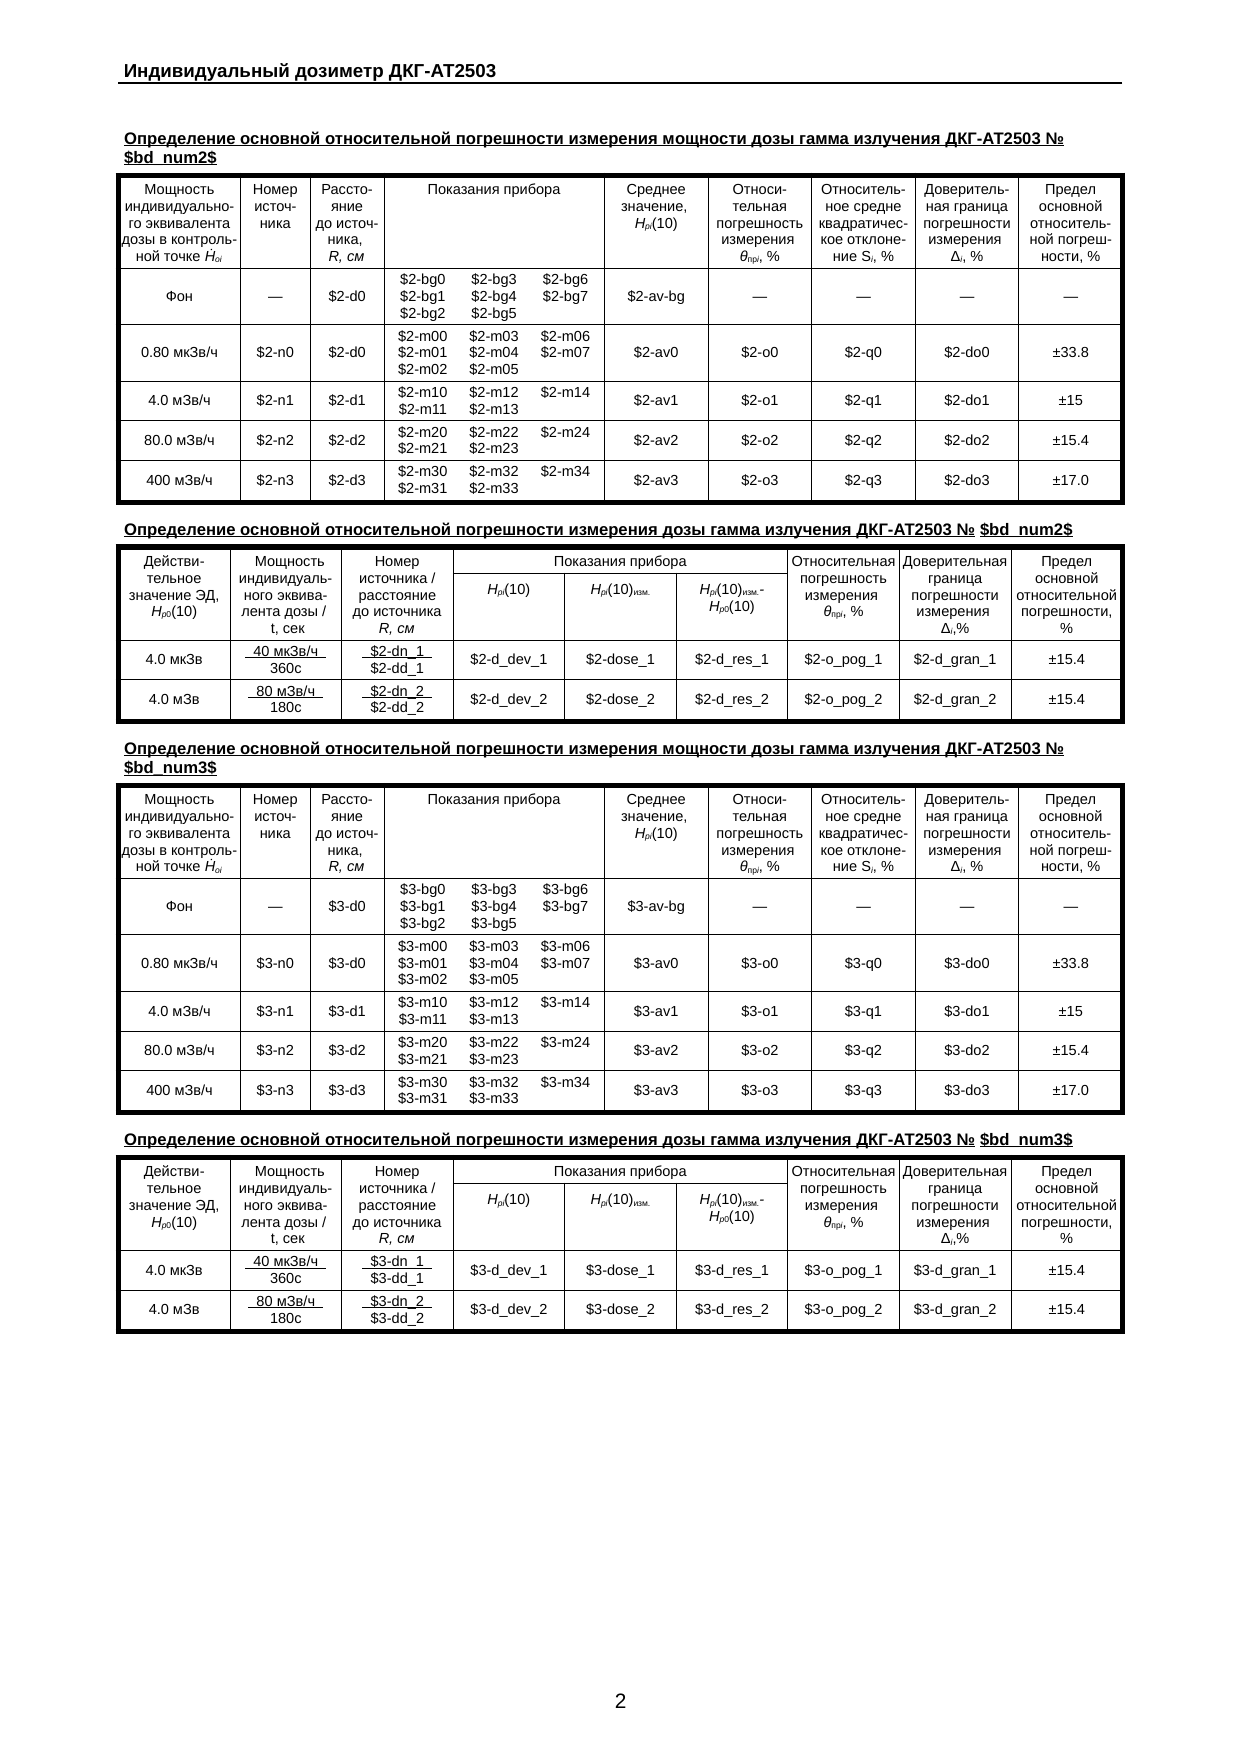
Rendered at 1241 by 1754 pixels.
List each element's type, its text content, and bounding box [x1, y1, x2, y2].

table_cell $3-o1 [709, 992, 811, 1031]
table_cell Среднее значение, Hpi(10) [605, 788, 708, 878]
table_cell $2-av2 [605, 421, 708, 460]
table_cell 80.0 мЗв/ч [121, 1032, 240, 1070]
table_cell 400 мЗв/ч [121, 1071, 240, 1110]
table_cell $2-do2 [916, 421, 1018, 460]
table_cell $3-av3 [605, 1071, 708, 1110]
table_cell 80.0 мЗв/ч [121, 421, 240, 460]
table_cell Относи-тельная погрешность измерения θпрi, % [709, 788, 811, 878]
table_cell — [916, 269, 1018, 324]
table_cell Среднее значение, Hpi(10) [605, 178, 708, 268]
table_header Определение основной относительной погрешности измерения дозы гамма излучения ДКГ-АТ2503 № $bd_num2$ [118, 505, 1122, 544]
table_cell $3-d3 [311, 1071, 384, 1110]
table_cell $3-n3 [241, 1071, 310, 1110]
table_cell 80 мЗв/ч 180c [231, 1291, 341, 1329]
table_cell $3-d_dev_1 [454, 1251, 564, 1289]
table_cell $2-do1 [916, 382, 1018, 420]
table_cell $3-d_res_2 [677, 1291, 787, 1329]
table_cell — [1019, 879, 1120, 934]
table_cell — [709, 269, 811, 324]
table_cell Доверительная граница погрешности измерения Δi,% [900, 1160, 1011, 1250]
table_cell Мощность индивидуаль-ного эквива-лента дозы / t, сек [231, 1160, 341, 1250]
table_cell $3-n1 [241, 992, 310, 1031]
table_cell $2-d_gran_1 [900, 641, 1011, 679]
table_cell $2-n1 [241, 382, 310, 420]
table_cell ±33.8 [1019, 935, 1120, 991]
table_cell $3-do1 [916, 992, 1018, 1031]
table_cell $2-av3 [605, 461, 708, 499]
table_cell ±15 [1019, 992, 1120, 1031]
table_cell Hpi(10)изм.-Hp0(10) [677, 1184, 787, 1250]
table_cell $2-q2 [812, 421, 915, 460]
table_cell ±15.4 [1019, 1032, 1120, 1070]
table_cell $3-dose_1 [565, 1251, 676, 1289]
table_cell $2-d_res_1 [677, 641, 787, 679]
table_cell $2-d_dev_2 [454, 680, 564, 719]
table_cell — [1019, 269, 1120, 324]
table_cell $3-o_pog_2 [788, 1291, 899, 1329]
table_cell 80 мЗв/ч 180c [231, 680, 341, 719]
table_cell $2-m20 $2-m21 $2-m22 $2-m23 $2-m24 [385, 421, 604, 460]
table_cell $3-q0 [812, 935, 915, 991]
table_cell — [812, 269, 915, 324]
table_cell ±15.4 [1012, 1291, 1120, 1329]
table_cell $3-m30 $3-m31 $3-m32 $3-m33 $3-m34 [385, 1071, 604, 1110]
table_cell 40 мкЗв/ч 360c [231, 1251, 341, 1289]
table_cell 4.0 мЗв/ч [121, 992, 240, 1031]
table_cell Относительная погрешность измерения θпрi, % [788, 550, 899, 639]
table_cell — [812, 879, 915, 934]
table_cell Показания прибора [385, 788, 604, 878]
table_cell Hpi(10) [454, 1184, 564, 1250]
table_cell $3-o2 [709, 1032, 811, 1070]
table_cell ±15 [1019, 382, 1120, 420]
table_cell Мощность индивидуально-го эквивалента дозы в контроль-ной точке Ḣoi [121, 788, 240, 878]
table_cell $3-m20 $3-m21 $3-m22 $3-m23 $3-m24 [385, 1032, 604, 1070]
table_cell $2-d0 [311, 325, 384, 381]
table_cell $3-do0 [916, 935, 1018, 991]
table_cell $3-n0 [241, 935, 310, 991]
table_cell $2-n2 [241, 421, 310, 460]
table_cell — [241, 879, 310, 934]
table_cell $2-av-bg [605, 269, 708, 324]
table_header Определение основной относительной погрешности измерения мощности дозы гамма излучения ДКГ-АТ2503 № $bd_num2$ [118, 114, 1122, 172]
table_cell $2-d1 [311, 382, 384, 420]
table_cell $3-av0 [605, 935, 708, 991]
table_cell $3-m10 $3-m11 $3-m12 $3-m13 $3-m14 [385, 992, 604, 1031]
table_cell ±33.8 [1019, 325, 1120, 381]
table_cell Доверитель-ная граница погрешности измерения Δi, % [916, 178, 1018, 268]
table_cell $2-o_pog_2 [788, 680, 899, 719]
table_cell Предел основной относитель-ной погреш-ности, % [1019, 178, 1120, 268]
table_cell 40 мкЗв/ч 360c [231, 641, 341, 679]
table_cell Номер источника / расстояние до источника R, см [342, 550, 453, 639]
table_cell $2-q1 [812, 382, 915, 420]
table_cell $3-d_gran_2 [900, 1291, 1011, 1329]
table_cell $3-o3 [709, 1071, 811, 1110]
table_cell $3-d_res_1 [677, 1251, 787, 1289]
table_cell $3-q3 [812, 1071, 915, 1110]
table_cell $3-m00 $3-m01 $3-m02 $3-m03 $3-m04 $3-m05 $3-m06 $3-m07 [385, 935, 604, 991]
table_cell Фон [121, 269, 240, 324]
table_cell Hpi(10)изм. [565, 574, 676, 639]
table_cell $3-bg0 $3-bg1 $3-bg2 $3-bg3 $3-bg4 $3-bg5 $3-bg6 $3-bg7 [385, 879, 604, 934]
table_cell $3-d0 [311, 879, 384, 934]
table_cell $2-m30 $2-m31 $2-m32 $2-m33 $2-m34 [385, 461, 604, 499]
table_cell $2-o3 [709, 461, 811, 499]
table_cell ±15.4 [1019, 421, 1120, 460]
table_cell 0.80 мкЗв/ч [121, 325, 240, 381]
table_cell 4.0 мкЗв [121, 1251, 230, 1289]
table_cell Рассто-яние до источ-ника, R, см [311, 178, 384, 268]
table_cell ±17.0 [1019, 461, 1120, 499]
table_cell $2-n3 [241, 461, 310, 499]
table_cell Hpi(10)изм. [565, 1184, 676, 1250]
table_cell 4.0 мЗв/ч [121, 382, 240, 420]
table_cell $2-d2 [311, 421, 384, 460]
table_cell $2-dose_1 [565, 641, 676, 679]
table_cell $2-d_gran_2 [900, 680, 1011, 719]
table_cell $2-bg0 $2-bg1 $2-bg2 $2-bg3 $2-bg4 $2-bg5 $2-bg6 $2-bg7 [385, 269, 604, 324]
table_cell ±15.4 [1012, 641, 1120, 679]
table_cell $2-n0 [241, 325, 310, 381]
table_cell $2-o0 [709, 325, 811, 381]
table_cell Фон [121, 879, 240, 934]
table_cell Предел основной относитель-ной погреш-ности, % [1019, 788, 1120, 878]
table_header Определение основной относительной погрешности измерения дозы гамма излучения ДКГ-АТ2503 № $bd_num3$ [118, 1115, 1122, 1155]
table_cell Номер источ-ника [241, 788, 310, 878]
table_cell $2-o2 [709, 421, 811, 460]
table_cell $3-d2 [311, 1032, 384, 1070]
table_cell $2-d_res_2 [677, 680, 787, 719]
table_cell ±15.4 [1012, 680, 1120, 719]
table_cell Доверитель-ная граница погрешности измерения Δi, % [916, 788, 1018, 878]
table_header Определение основной относительной погрешности измерения мощности дозы гамма излучения ДКГ-АТ2503 № $bd_num3$ [118, 724, 1122, 783]
table_cell $3-o0 [709, 935, 811, 991]
table_cell $3-av-bg [605, 879, 708, 934]
table_cell $3-do3 [916, 1071, 1018, 1110]
table_cell Действи-тельное значение ЭД, Hp0(10) [121, 550, 230, 639]
table_cell Номер источника / расстояние до источника R, см [342, 1160, 453, 1250]
table_cell 4.0 мЗв [121, 1291, 230, 1329]
table_cell Относительная погрешность измерения θпрi, % [788, 1160, 899, 1250]
table_cell Номер источ-ника [241, 178, 310, 268]
table_cell $2-do3 [916, 461, 1018, 499]
table_cell Hpi(10)изм.-Hp0(10) [677, 574, 787, 639]
table_cell $2-d0 [311, 269, 384, 324]
table_cell 0.80 мкЗв/ч [121, 935, 240, 991]
table_cell Показания прибора [385, 178, 604, 268]
table_cell $2-dn_2 $2-dd_2 [342, 680, 453, 719]
table_cell $3-dose_2 [565, 1291, 676, 1329]
table_cell $2-av0 [605, 325, 708, 381]
table_cell $3-n2 [241, 1032, 310, 1070]
table_cell $2-dn_1 $2-dd_1 [342, 641, 453, 679]
table_cell — [241, 269, 310, 324]
table_cell $2-do0 [916, 325, 1018, 381]
table_cell Относи-тельная погрешность измерения θпрi, % [709, 178, 811, 268]
table_cell $2-d_dev_1 [454, 641, 564, 679]
table_cell $3-dn_2 $3-dd_2 [342, 1291, 453, 1329]
table_cell $3-d_gran_1 [900, 1251, 1011, 1289]
table_cell $2-q3 [812, 461, 915, 499]
table_cell $3-d0 [311, 935, 384, 991]
table_cell $3-av1 [605, 992, 708, 1031]
table_cell $3-av2 [605, 1032, 708, 1070]
table_cell Предел основной относительной погрешности, % [1012, 550, 1120, 639]
table_cell Предел основной относительной погрешности, % [1012, 1160, 1120, 1250]
table_cell $3-o_pog_1 [788, 1251, 899, 1289]
table_cell $3-d_dev_2 [454, 1291, 564, 1329]
table_cell $3-do2 [916, 1032, 1018, 1070]
table_cell $2-av1 [605, 382, 708, 420]
table_cell $3-dn_1 $3-dd_1 [342, 1251, 453, 1289]
table_cell $2-m00 $2-m01 $2-m02 $2-m03 $2-m04 $2-m05 $2-m06 $2-m07 [385, 325, 604, 381]
table_cell Относитель-ное средне квадратичес-кое отклоне-ние Si, % [812, 788, 915, 878]
table_cell Hpi(10) [454, 574, 564, 639]
table_cell Мощность индивидуаль-ного эквива-лента дозы / t, сек [231, 550, 341, 639]
table_cell Действи-тельное значение ЭД, Hp0(10) [121, 1160, 230, 1250]
table_cell $2-o_pog_1 [788, 641, 899, 679]
table_cell — [709, 879, 811, 934]
table_cell 4.0 мкЗв [121, 641, 230, 679]
table_cell $3-q1 [812, 992, 915, 1031]
table_cell ±17.0 [1019, 1071, 1120, 1110]
table_cell Относитель-ное средне квадратичес-кое отклоне-ние Si, % [812, 178, 915, 268]
table_cell 400 мЗв/ч [121, 461, 240, 499]
table_cell $2-o1 [709, 382, 811, 420]
table_cell $2-q0 [812, 325, 915, 381]
table_cell Мощность индивидуально-го эквивалента дозы в контроль-ной точке Ḣoi [121, 178, 240, 268]
table_cell $3-q2 [812, 1032, 915, 1070]
table_cell Рассто-яние до источ-ника, R, см [311, 788, 384, 878]
table_cell $2-m10 $2-m11 $2-m12 $2-m13 $2-m14 [385, 382, 604, 420]
table_cell $3-d1 [311, 992, 384, 1031]
table_cell 4.0 мЗв [121, 680, 230, 719]
table_cell Доверительная граница погрешности измерения Δi,% [900, 550, 1011, 639]
table_cell — [916, 879, 1018, 934]
table_cell $2-dose_2 [565, 680, 676, 719]
table_cell ±15.4 [1012, 1251, 1120, 1289]
table_cell Показания прибора [454, 1160, 787, 1183]
table_cell Показания прибора [454, 550, 787, 572]
table_cell $2-d3 [311, 461, 384, 499]
